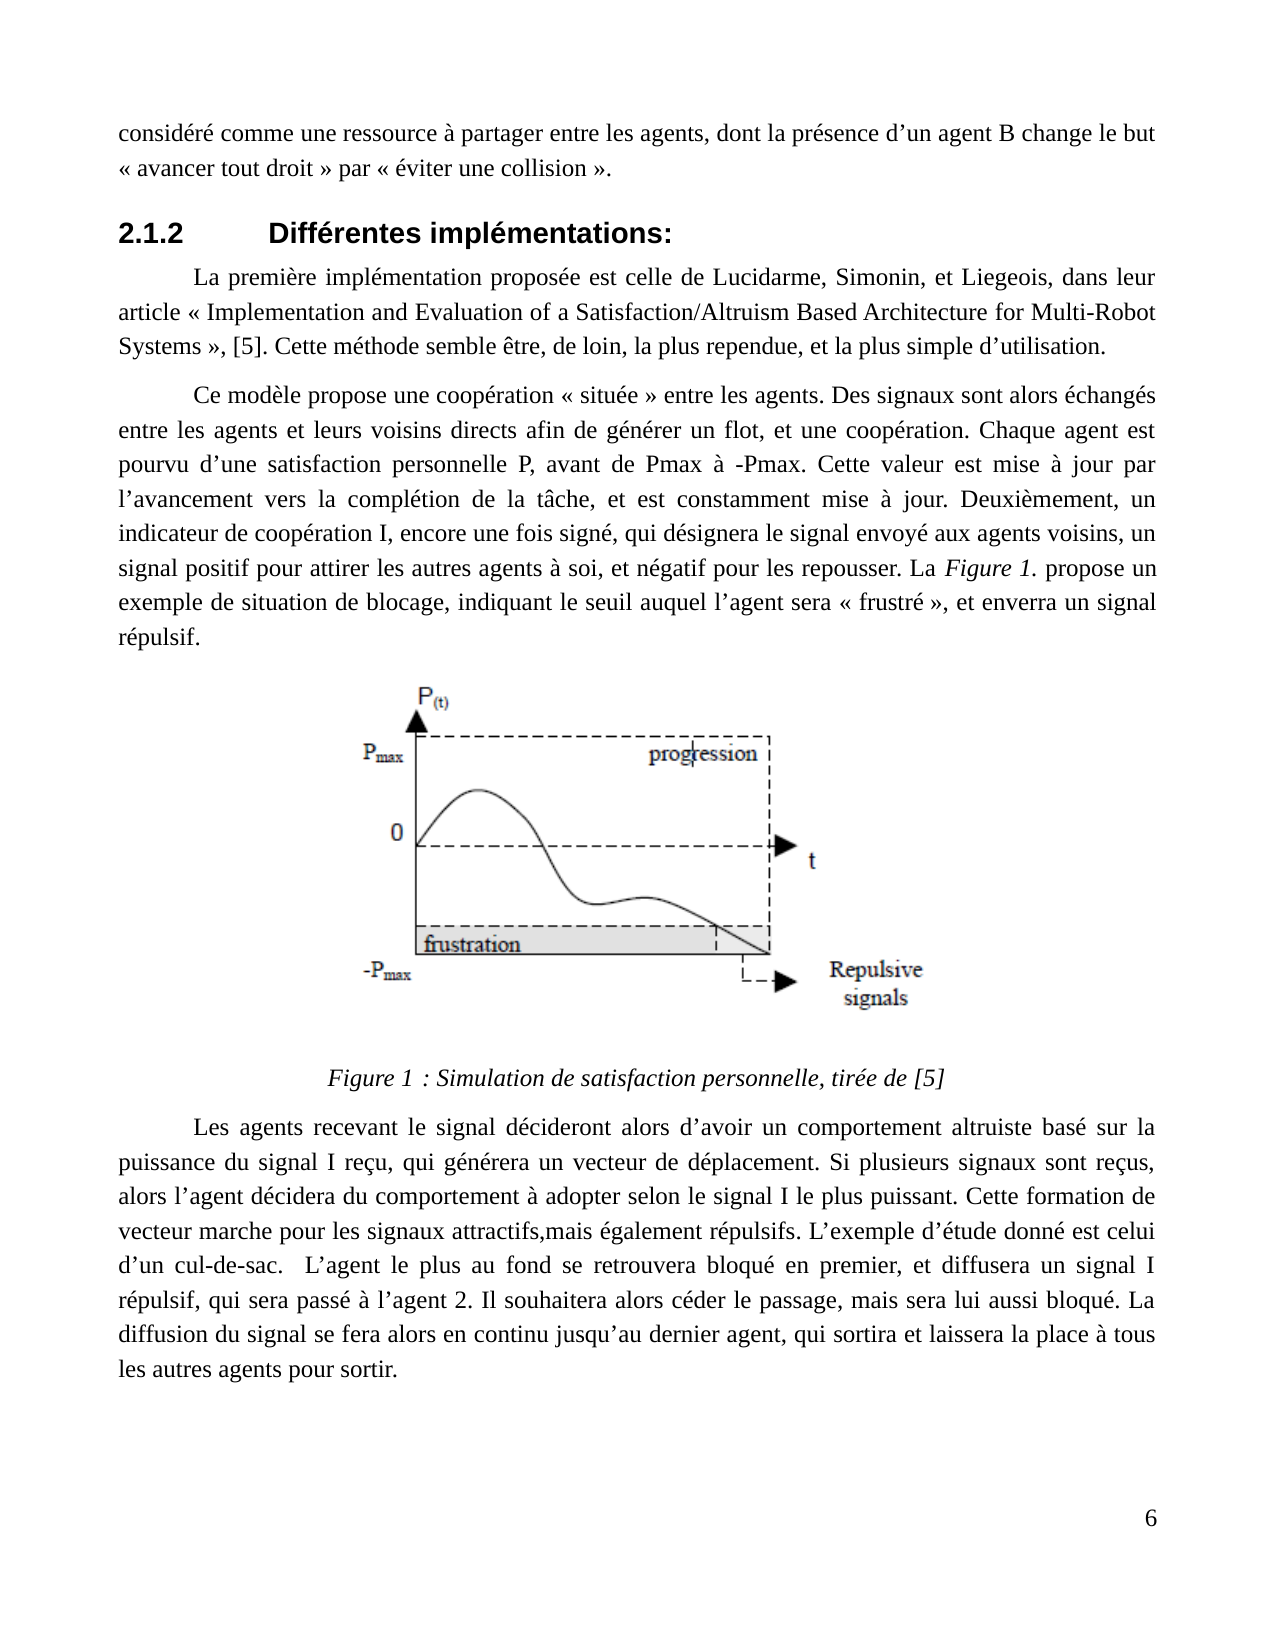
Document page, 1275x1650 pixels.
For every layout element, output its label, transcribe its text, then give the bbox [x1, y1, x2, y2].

text Les agents recevant le signal décideront alors d’avoir un comportement altruiste basé sur la puissance du signal I reçu, qui générera un vecteur de déplacement. Si plusieurs signaux sont reçus, alors l’agent décidera du comportement à adopter selon le signal I le plus puissant. Cette formation de vecteur marche pour les signaux attractifs,mais également répulsifs. L’exemple d’étude donné est celui d’un cul-de-sac. L’agent le plus au fond se retrouvera bloqué en premier, et diffusera un signal I répulsif, qui sera passé à l’agent 2. Il souhaitera alors céder le passage, mais sera lui aussi bloqué. La diffusion du signal se fera alors en continu jusqu’au dernier agent, qui sortira et laissera la place à tous les autres agents pour sortir. [118, 1112, 1157, 1383]
text Ce modèle propose une coopération « située » entre les agents. Des signaux sont alors échangés entre les agents et leurs voisins directs afin de générer un flot, et une coopération. Chaque agent est pourvu d’une satisfaction personnelle P, avant de Pmax à -Pmax. Cette valeur est mise à jour par l’avancement vers la complétion de la tâche, et est constamment mise à jour. Deuxièmement, un indicateur de coopération I, encore une fois signé, qui désignera le signal envoyé aux agents voisins, un signal positif pour attirer les autres agents à soi, et négatif pour les repousser. La Figure 1. propose un exemple de situation de blocage, indiquant le seuil auquel l’agent sera « frustré », et enverra un signal répulsif. [118, 381, 1157, 651]
subtitle 2.1.2 Différentes implémentations: [118, 216, 1157, 250]
text Figure 1 : Simulation de satisfaction personnelle, tirée de [5] [118, 1063, 1157, 1092]
picture [345, 678, 930, 1018]
text considéré comme une ressource à partager entre les agents, dont la présence d’un agent B change le but « avancer tout droit » par « éviter une collision ». [118, 118, 1157, 181]
text La première implémentation proposée est celle de Lucidarme, Simonin, et Liegeois, dans leur article « Implementation and Evaluation of a Satisfaction/Altruism Based Architecture for Multi-Robot Systems », [5]. Cette méthode semble être, de loin, la plus rependue, et la plus simple d’utilisation. [118, 262, 1157, 360]
